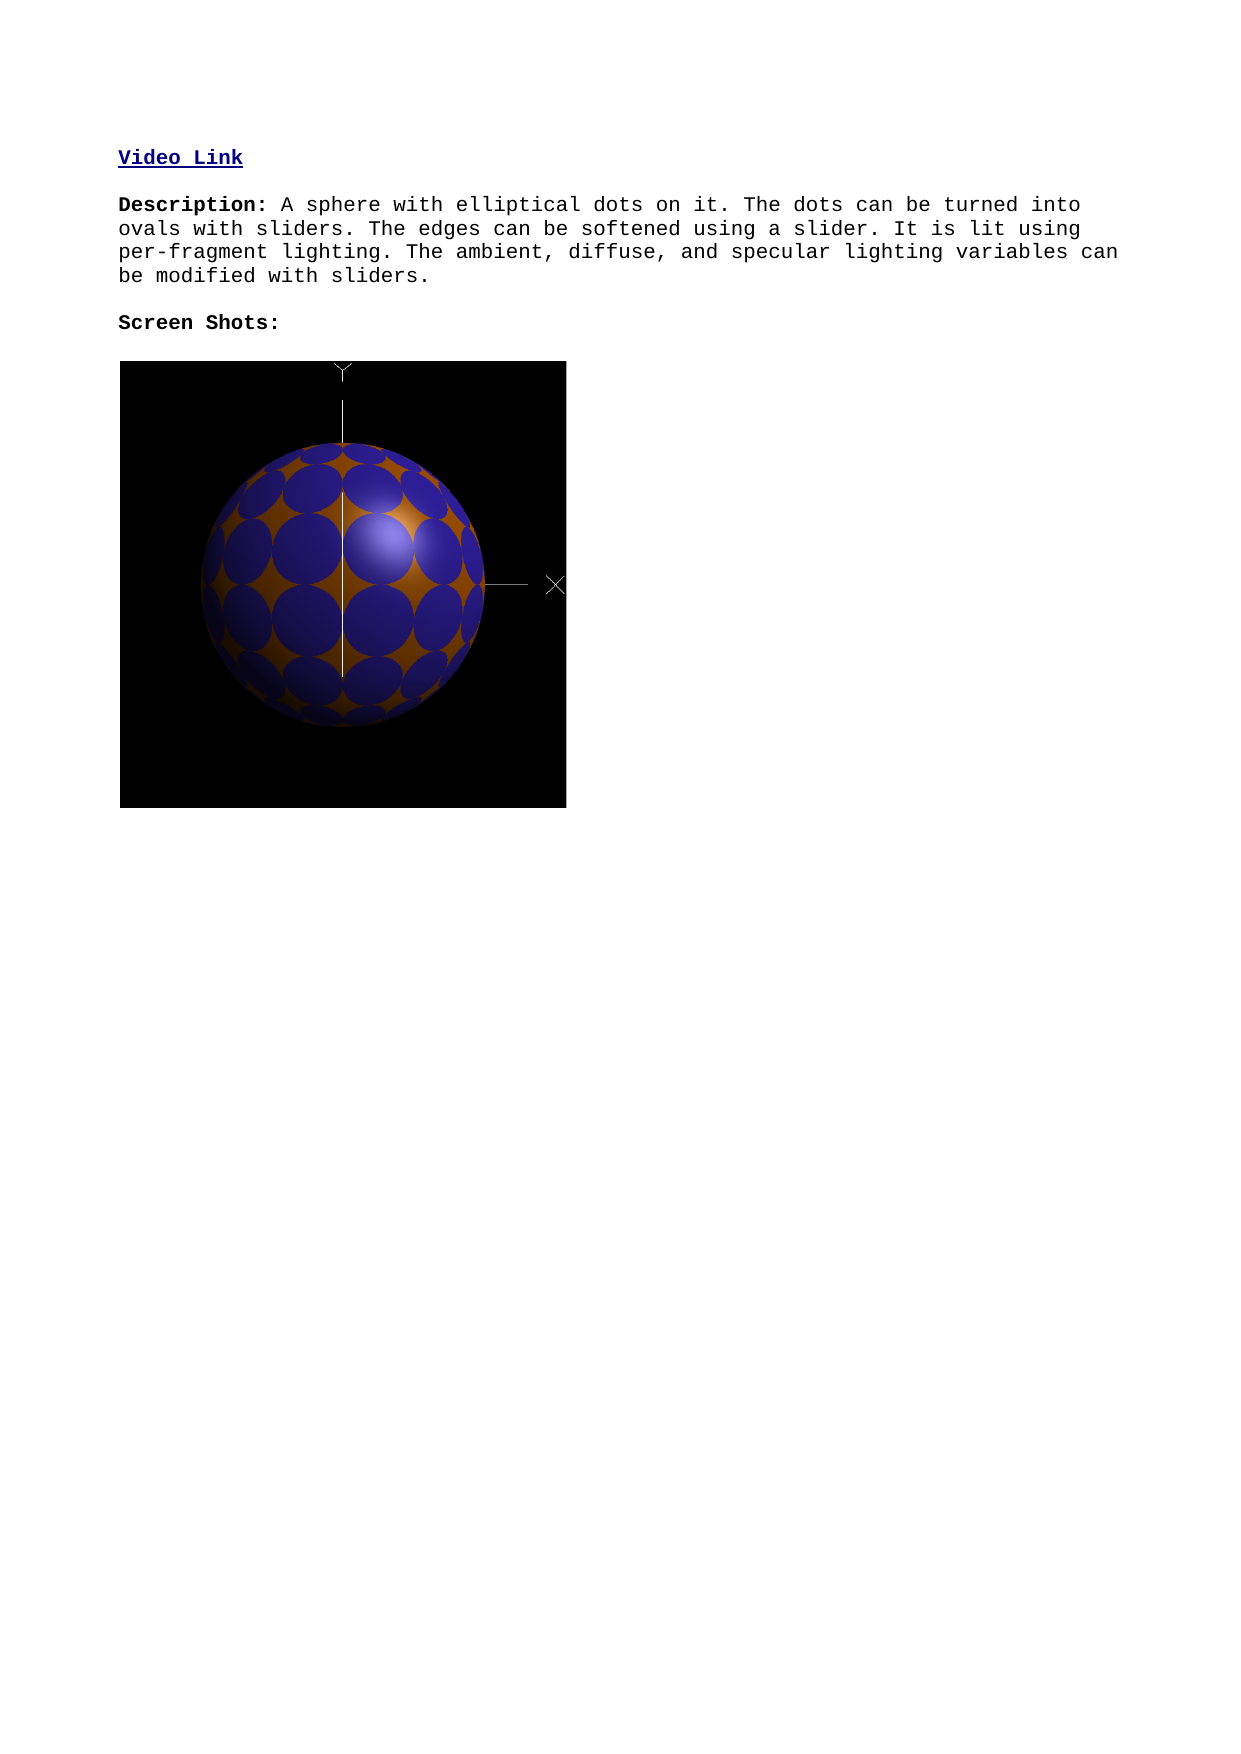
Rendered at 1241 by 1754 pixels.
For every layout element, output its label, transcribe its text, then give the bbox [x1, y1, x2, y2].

text Video Link [118, 147, 1122, 171]
text Screen Shots: [118, 312, 1122, 336]
text Description: A sphere with elliptical dots on it. The dots can be turned into ovals with sliders. The edges can be softened using a slider. It is lit using per-fragment lighting. The ambient, diffuse, and specular lighting variables can be modified with sliders. [118, 194, 1122, 289]
